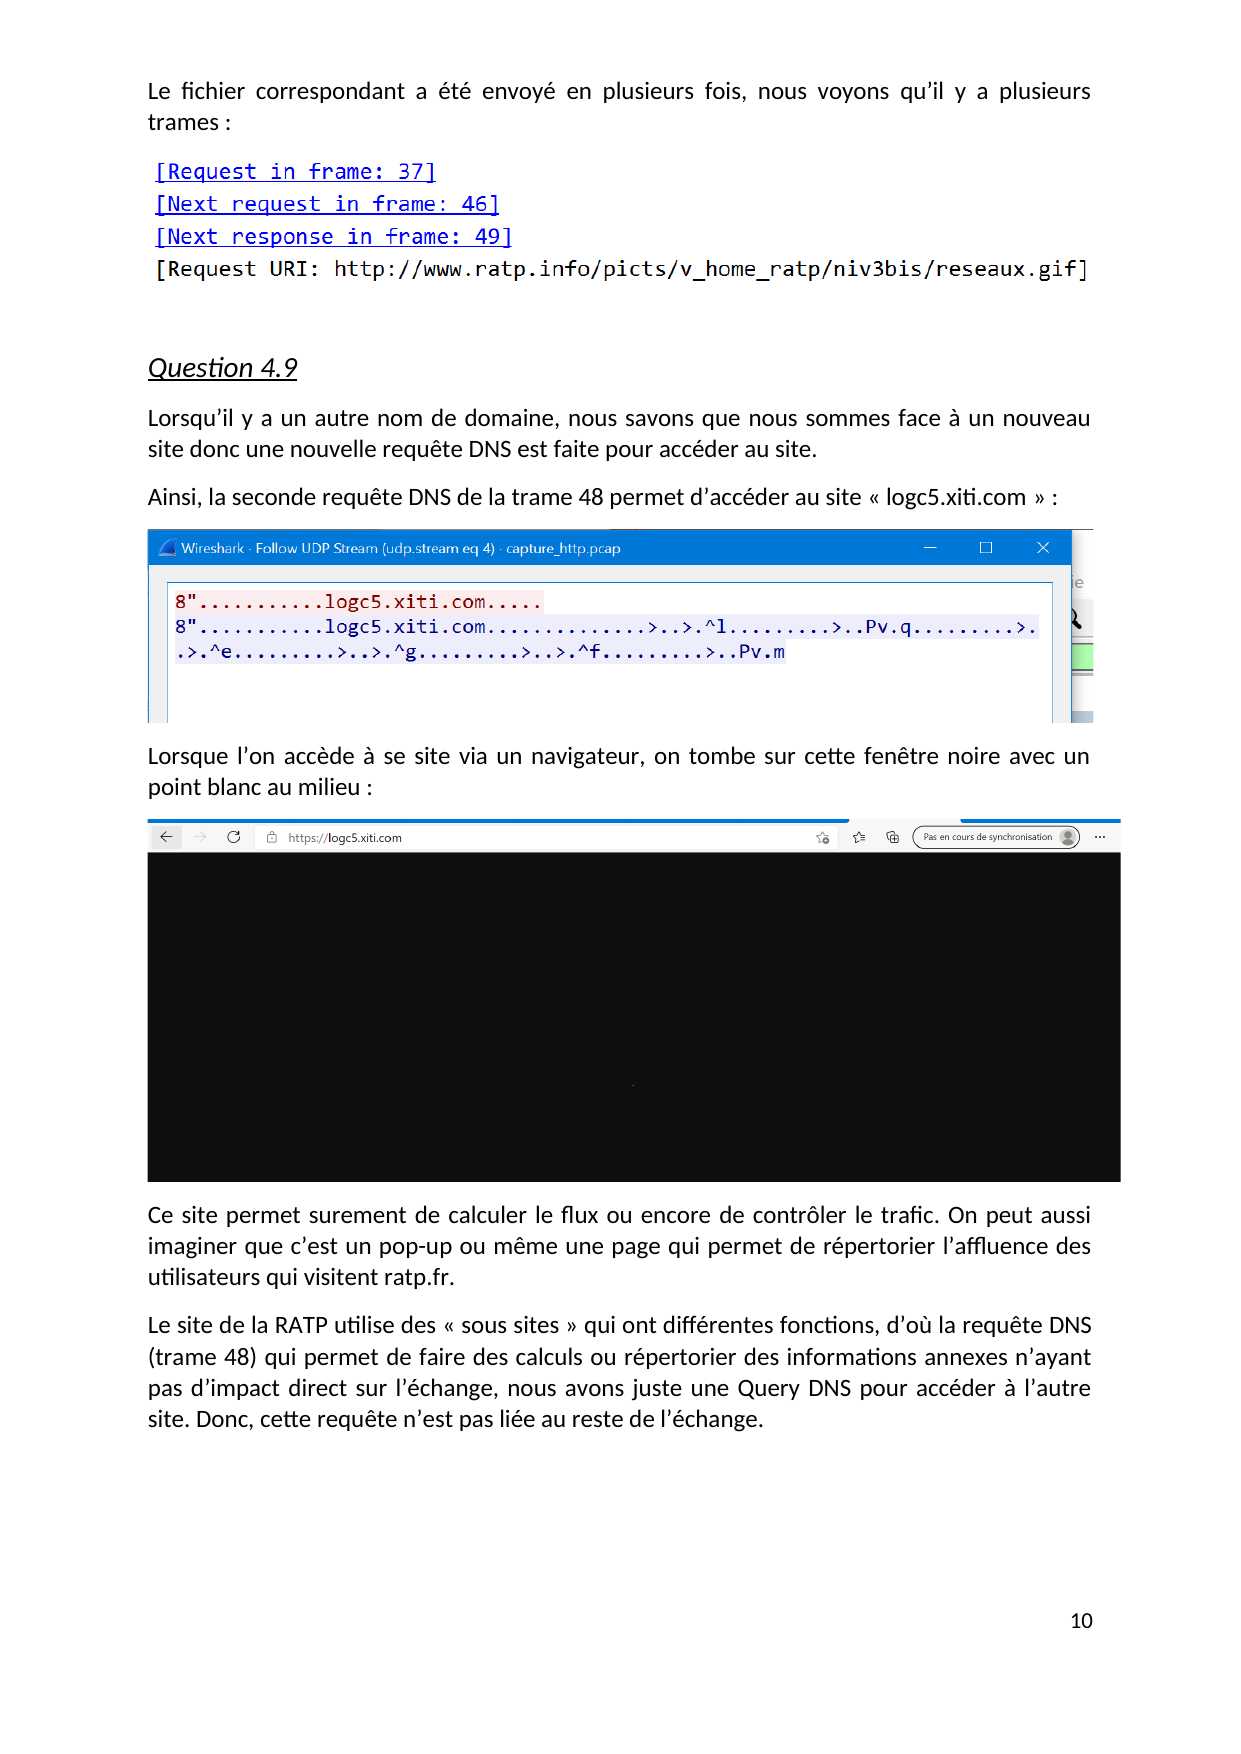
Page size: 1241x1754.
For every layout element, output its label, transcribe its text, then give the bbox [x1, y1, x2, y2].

text Lorsque l’on accède à se site via un navigateur, on tombe sur cette fenêtre noire avec un point blanc au milieu : [148, 740, 1093, 802]
text Question 4.9 [148, 349, 1093, 384]
text Ce site permet surement de calculer le flux ou encore de contrôler le trafic. On peut aussi imaginer que c’est un pop-up ou même une page qui permet de répertorier l’affluence des utilisateurs qui visitent ratp.fr. [148, 1199, 1093, 1292]
text Lorsqu’il y a un autre nom de domaine, nous savons que nous sommes face à un nouveau site donc une nouvelle requête DNS est faite pour accéder au site. [148, 402, 1093, 464]
text Ainsi, la seconde requête DNS de la trame 48 permet d’accéder au site « logc5.xiti.com » : [148, 482, 1093, 512]
text Le fichier correspondant a été envoyé en plusieurs fois, nous voyons qu’il y a plusieurs trames : [148, 75, 1093, 137]
text Le site de la RATP utilise des « sous sites » qui ont différentes fonctions, d’où la requête DNS (trame 48) qui permet de faire des calculs ou répertorier des informations annexes n’ayant pas d’impact direct sur l’échange, nous avons juste une Query DNS pour accéder à l’autre site. Donc, cette requête n’est pas liée au reste de l’échange. [148, 1309, 1093, 1434]
